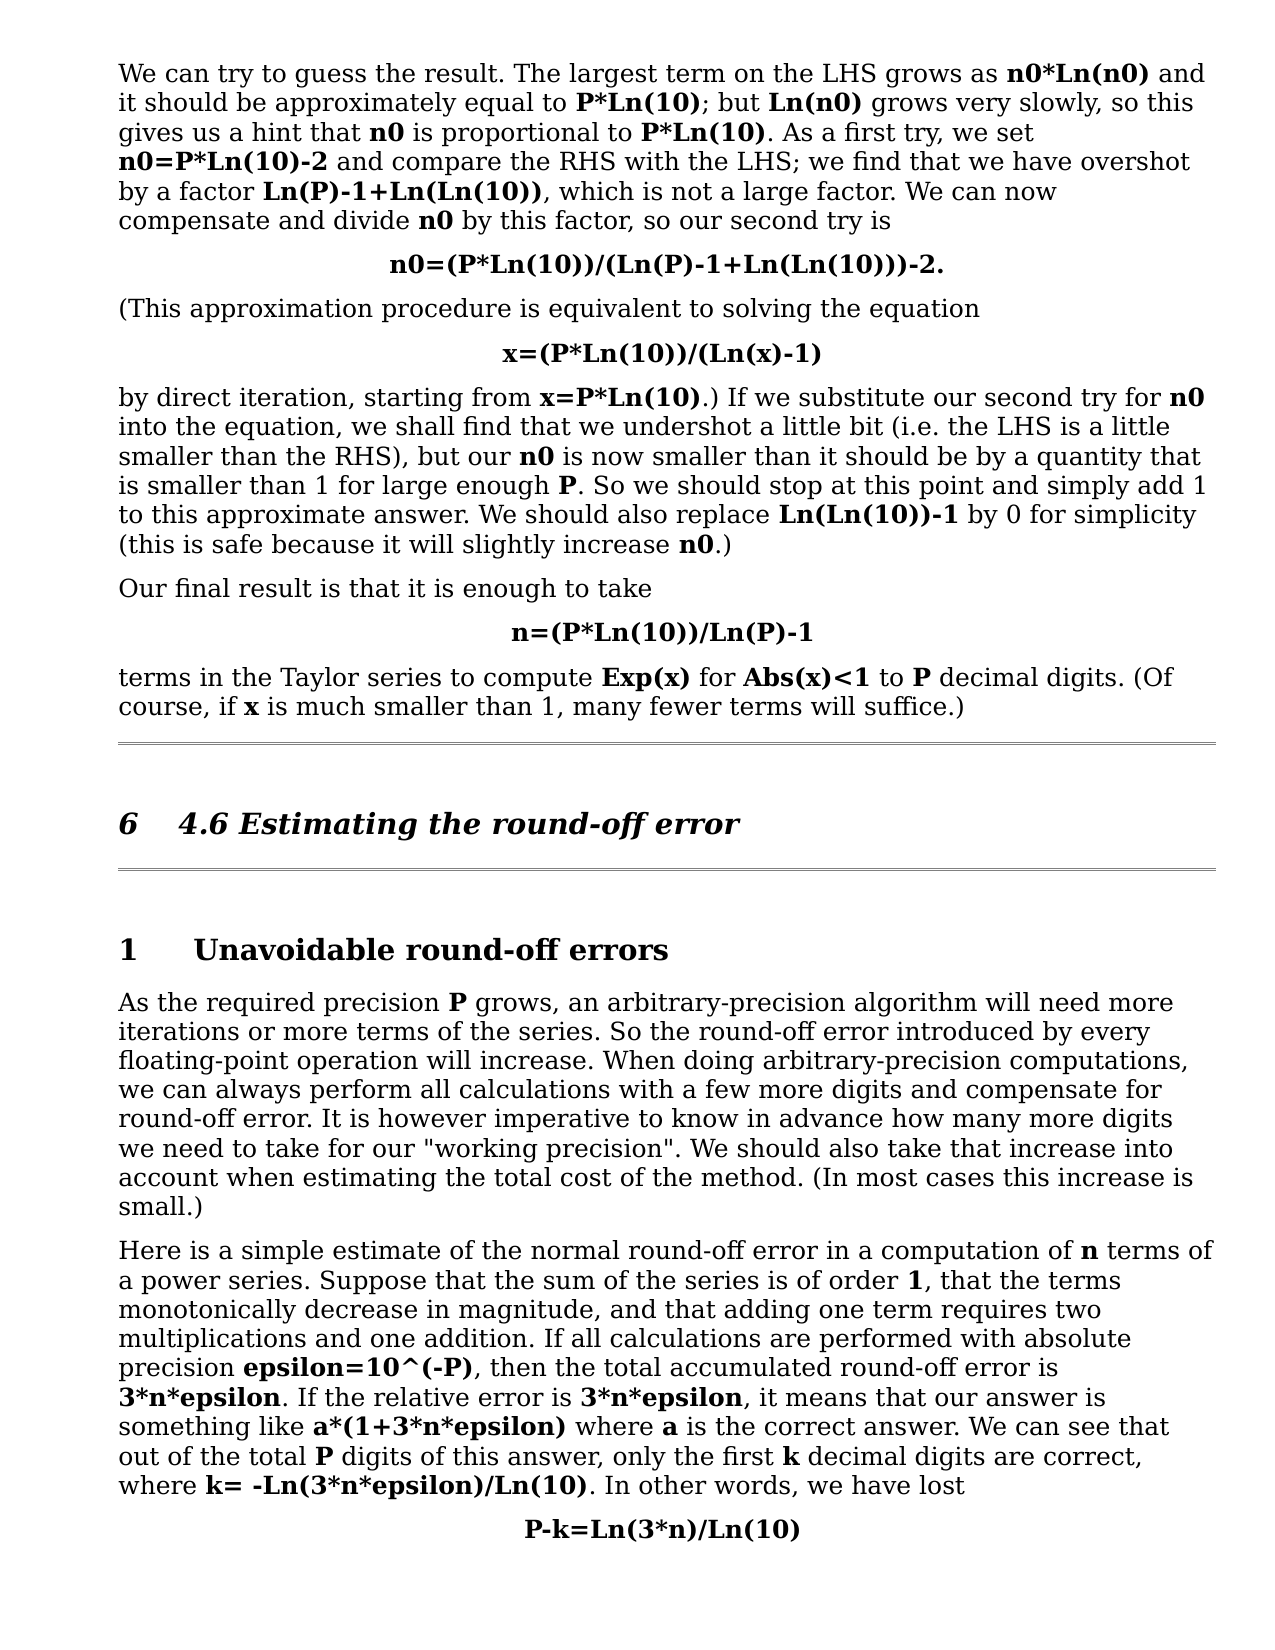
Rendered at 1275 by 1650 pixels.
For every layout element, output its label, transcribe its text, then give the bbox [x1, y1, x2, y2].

text terms in the Taylor series to compute Exp(x) for Abs(x)<1 to P decimal digits. (Of course, if x is much smaller than 1, many fewer terms will suffice.) [118, 663, 1216, 722]
text As the required precision P grows, an arbitrary-precision algorithm will need more iterations or more terms of the series. So the round-off error introduced by every floating-point operation will increase. When doing arbitrary-precision computations, we can always perform all calculations with a few more digits and compensate for round-off error. It is however imperative to know in advance how many more digits we need to take for our "working precision". We should also take that increase into account when estimating the total cost of the method. (In most cases this increase is small.) [118, 988, 1216, 1221]
text (This approximation procedure is equivalent to solving the equation [118, 295, 1216, 324]
text by direct iteration, starting from x=P*Ln(10).) If we substitute our second try for n0 into the equation, we shall find that we undershot a little bit (i.e. the LHS is a little smaller than the RHS), but our n0 is now smaller than it should be by a quantity that is smaller than 1 for large enough P. So we should stop at this point and simply add 1 to this approximate answer. We should also replace Ln(Ln(10))-1 by 0 for simplicity (this is safe because it will slightly increase n0.) [118, 383, 1216, 559]
text P-k=Ln(3*n)/Ln(10) [118, 1515, 1216, 1545]
text Here is a simple estimate of the normal round-off error in a computation of n terms of a power series. Suppose that the sum of the series is of order 1, that the terms monotonically decrease in magnitude, and that adding one term requires two multiplications and one addition. If all calculations are performed with absolute precision epsilon=10^(-P), then the total accumulated round-off error is 3*n*epsilon. If the relative error is 3*n*epsilon, it means that our answer is something like a*(1+3*n*epsilon) where a is the correct answer. We can see that out of the total P digits of this answer, only the first k decimal digits are correct, where k= -Ln(3*n*epsilon)/Ln(10). In other words, we have lost [118, 1236, 1216, 1500]
text Our final result is that it is enough to take [118, 574, 1216, 603]
text We can try to guess the result. The largest term on the LHS grows as n0*Ln(n0) and it should be approximately equal to P*Ln(10); but Ln(n0) grows very slowly, so this gives us a hint that n0 is proportional to P*Ln(10). As a first try, we set n0=P*Ln(10)-2 and compare the RHS with the LHS; we find that we have overshot by a factor Ln(P)-1+Ln(Ln(10)), which is not a large factor. We can now compensate and divide n0 by this factor, so our second try is [118, 59, 1216, 235]
subtitle Unavoidable round-off errors [118, 933, 1216, 967]
text n0=(P*Ln(10))/(Ln(P)-1+Ln(Ln(10)))-2. [118, 250, 1216, 280]
subtitle 4.6 Estimating the round-off error [118, 807, 1216, 841]
text x=(P*Ln(10))/(Ln(x)-1) [118, 339, 1216, 368]
text n=(P*Ln(10))/Ln(P)-1 [118, 618, 1216, 648]
